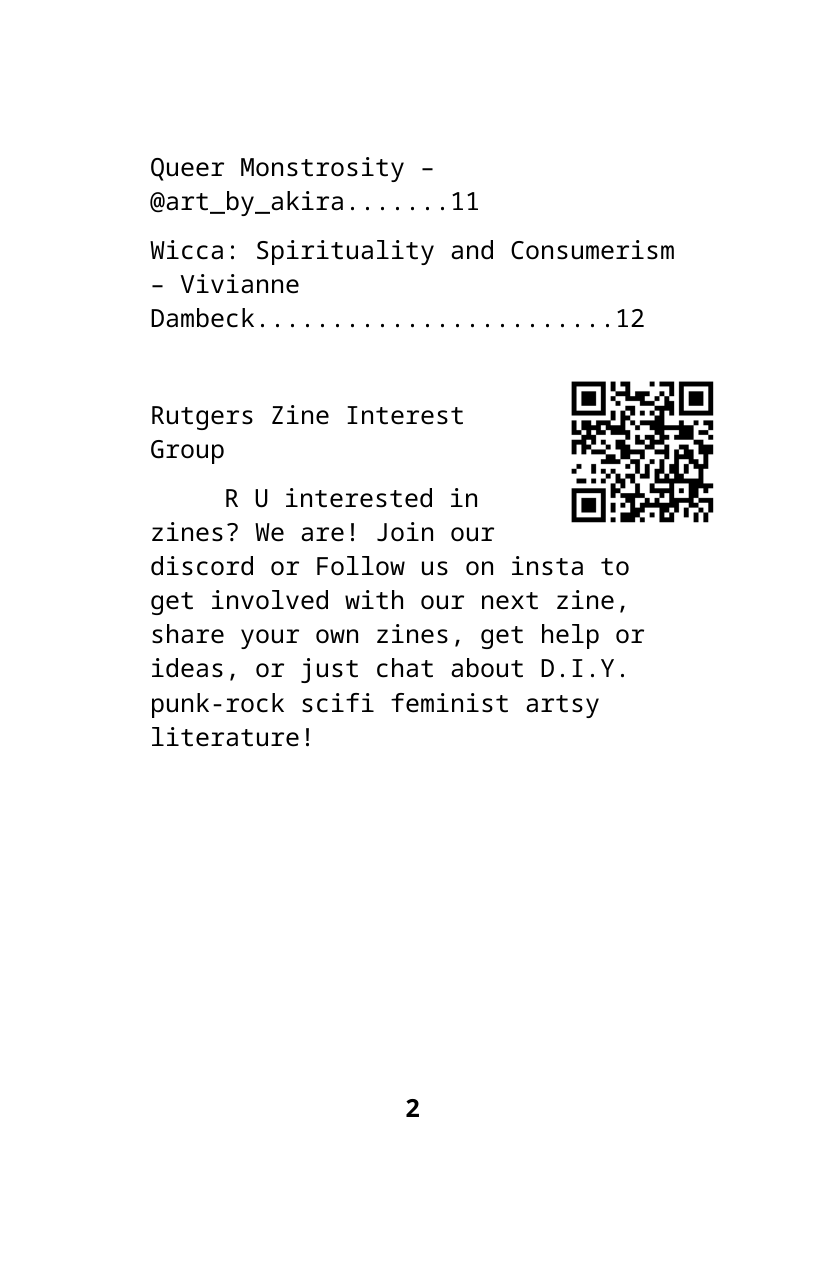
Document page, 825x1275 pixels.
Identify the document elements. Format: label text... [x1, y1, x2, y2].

picture [562, 372, 723, 532]
text Rutgers Zine Interest Group [150, 398, 562, 466]
text Queer Monstrosity – @art_by_akira.......11 [150, 150, 675, 218]
text Wicca: Spirituality and Consumerism – Vivianne Dambeck........................12 [150, 233, 675, 335]
text R U interested in zines? We are! Join our discord or Follow us on insta to get involved with our next zine, share your own zines, get help or ideas, or just chat about D.I.Y. punk-rock scifi feminist artsy literature! [150, 481, 675, 753]
